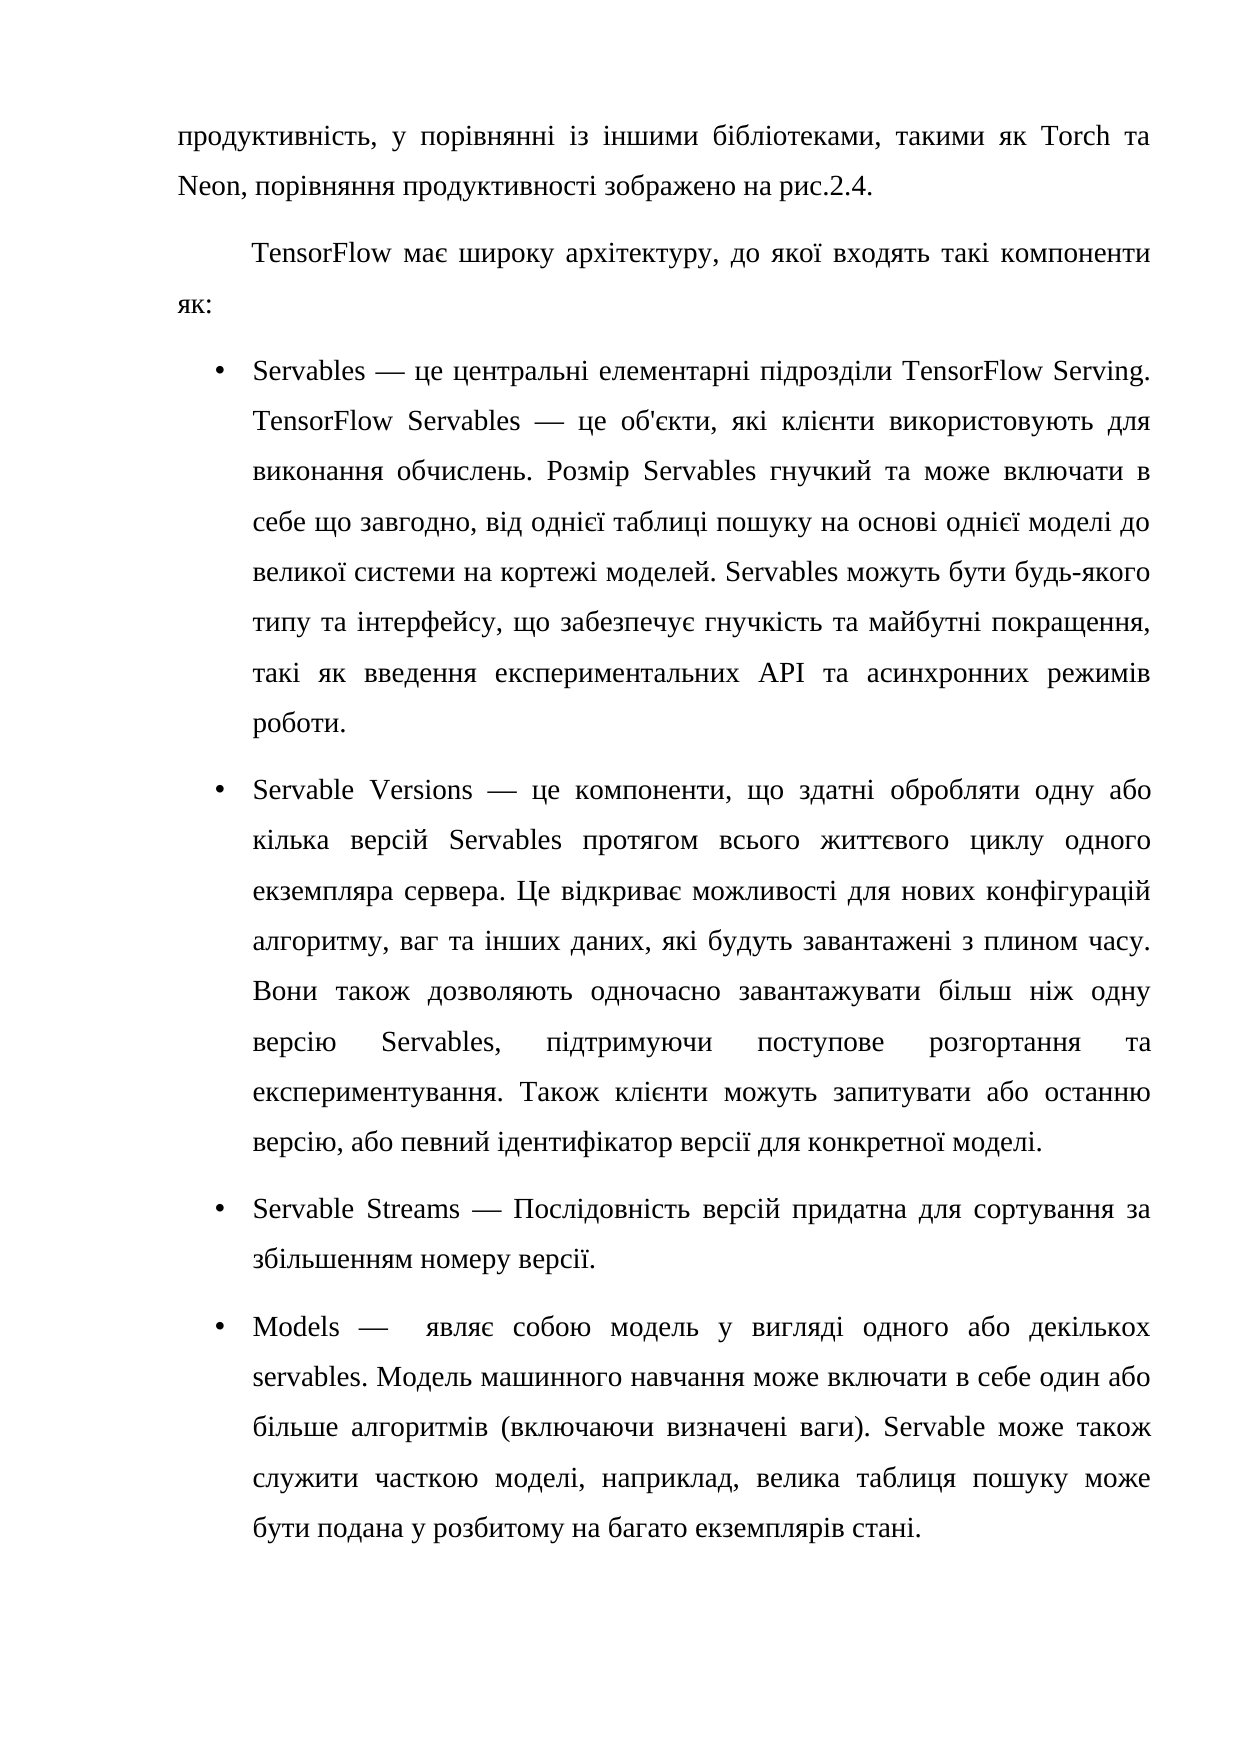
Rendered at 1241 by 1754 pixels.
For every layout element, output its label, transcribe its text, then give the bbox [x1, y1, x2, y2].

list Servable Streams — Послідовність версій придатна для сортування за збільшенням номеру версії. [215, 1191, 1152, 1275]
text TensorFlow має широку архітектуру, до якої входять такі компоненти як: [177, 235, 1152, 319]
list Servables — це центральні елементарні підрозділи TensorFlow Serving. TensorFlow Servables — це об'єкти, які клієнти використовують для виконання обчислень. Розмір Servables гнучкий та може включати в себе що завгодно, від однієї таблиці пошуку на основі однієї моделі до великої системи на кортежі моделей. Servables можуть бути будь-якого типу та інтерфейсу, що забезпечує гнучкість та майбутні покращення, такі як введення експериментальних API та асинхронних режимів роботи. [215, 353, 1152, 738]
text продуктивність, у порівнянні із іншими бібліотеками, такими як Torch та Neon, порівняння продуктивності зображено на рис.2.4. [177, 118, 1152, 202]
list Servable Versions — це компоненти, що здатні обробляти одну або кілька версій Servables протягом всього життєвого циклу одного екземпляра сервера. Це відкриває можливості для нових конфігурацій алгоритму, ваг та інших даних, які будуть завантажені з плином часу. Вони також дозволяють одночасно завантажувати більш ніж одну версію Servables, підтримуючи поступове розгортання та експериментування. Також клієнти можуть запитувати або останню версію, або певний ідентифікатор версії для конкретної моделі. [215, 772, 1152, 1158]
list Models — являє собою модель у вигляді одного або декількох servables. Модель машинного навчання може включати в себе один або більше алгоритмів (включаючи визначені ваги). Servable може також служити часткою моделі, наприклад, велика таблиця пошуку може бути подана у розбитому на багато екземплярів стані. [215, 1309, 1152, 1543]
